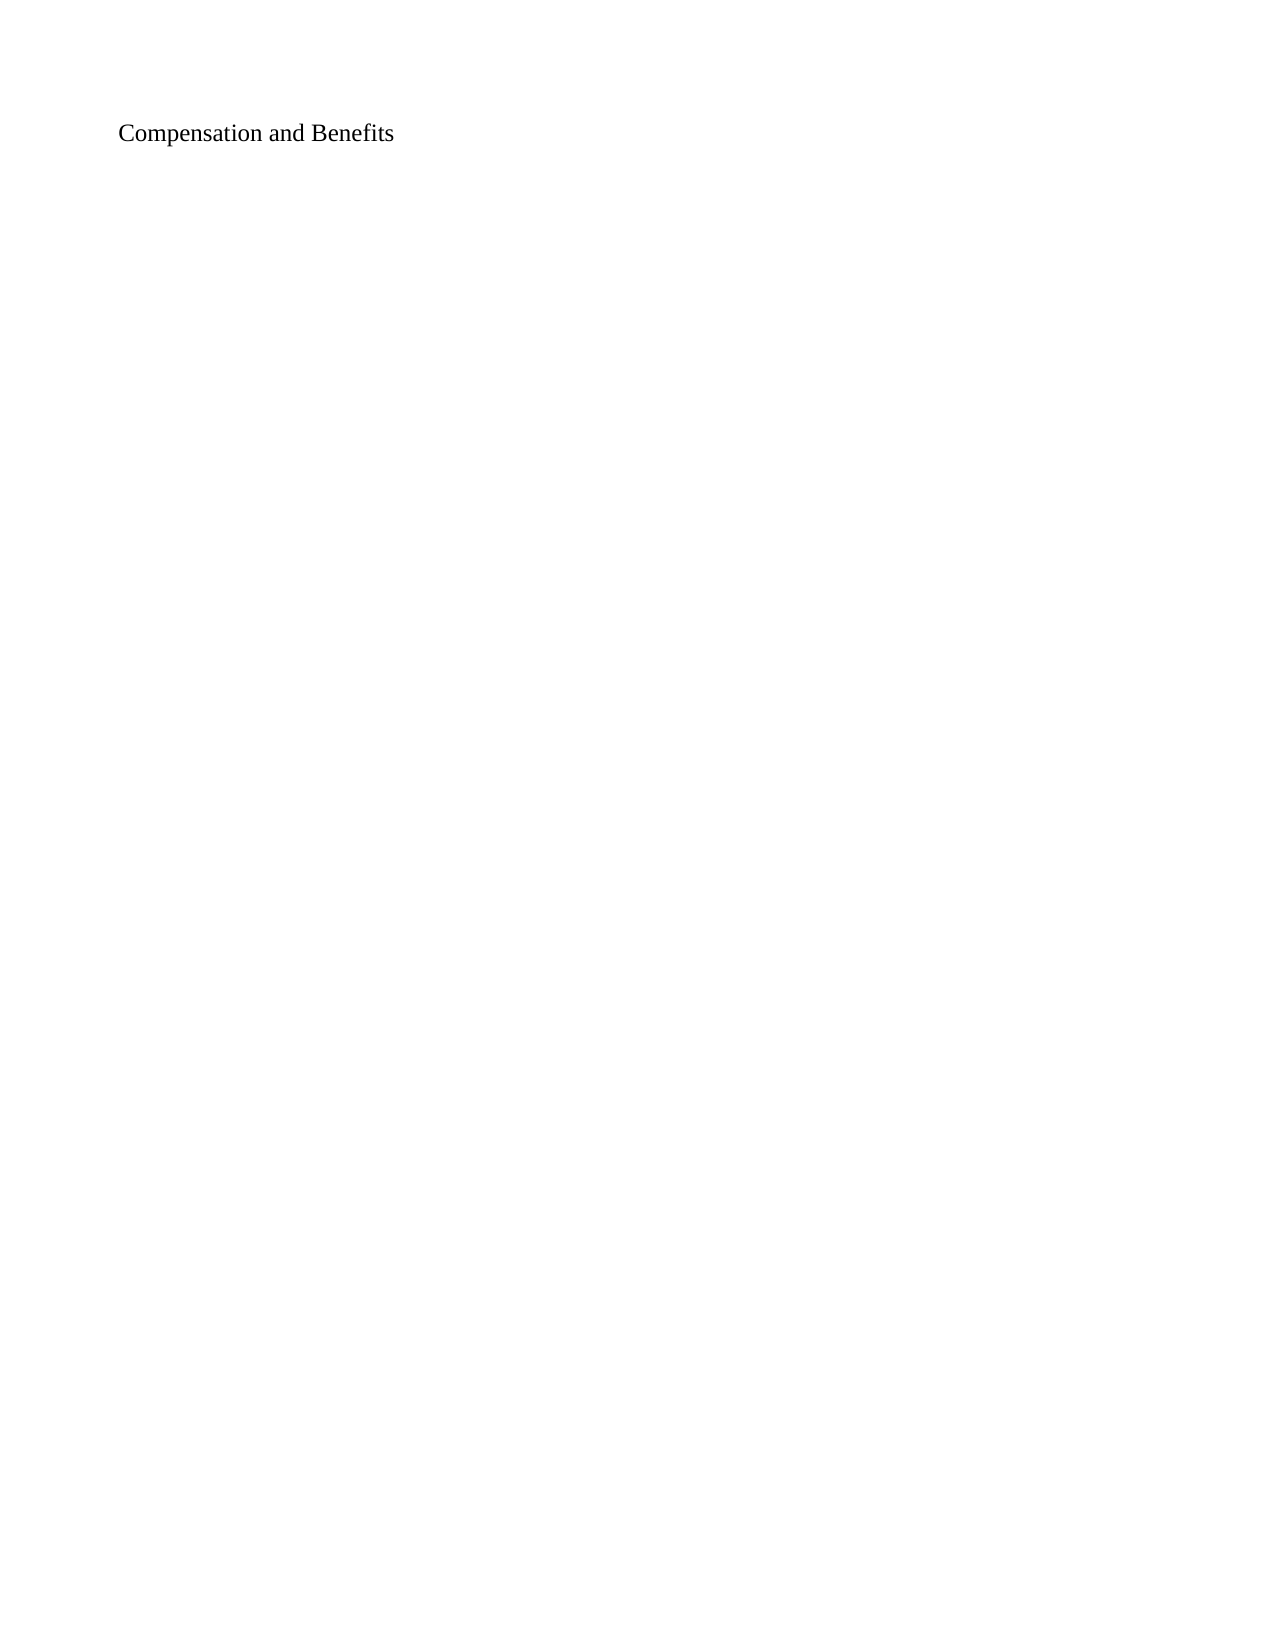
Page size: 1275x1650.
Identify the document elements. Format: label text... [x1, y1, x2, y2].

text Compensation and Benefits [118, 118, 1157, 147]
